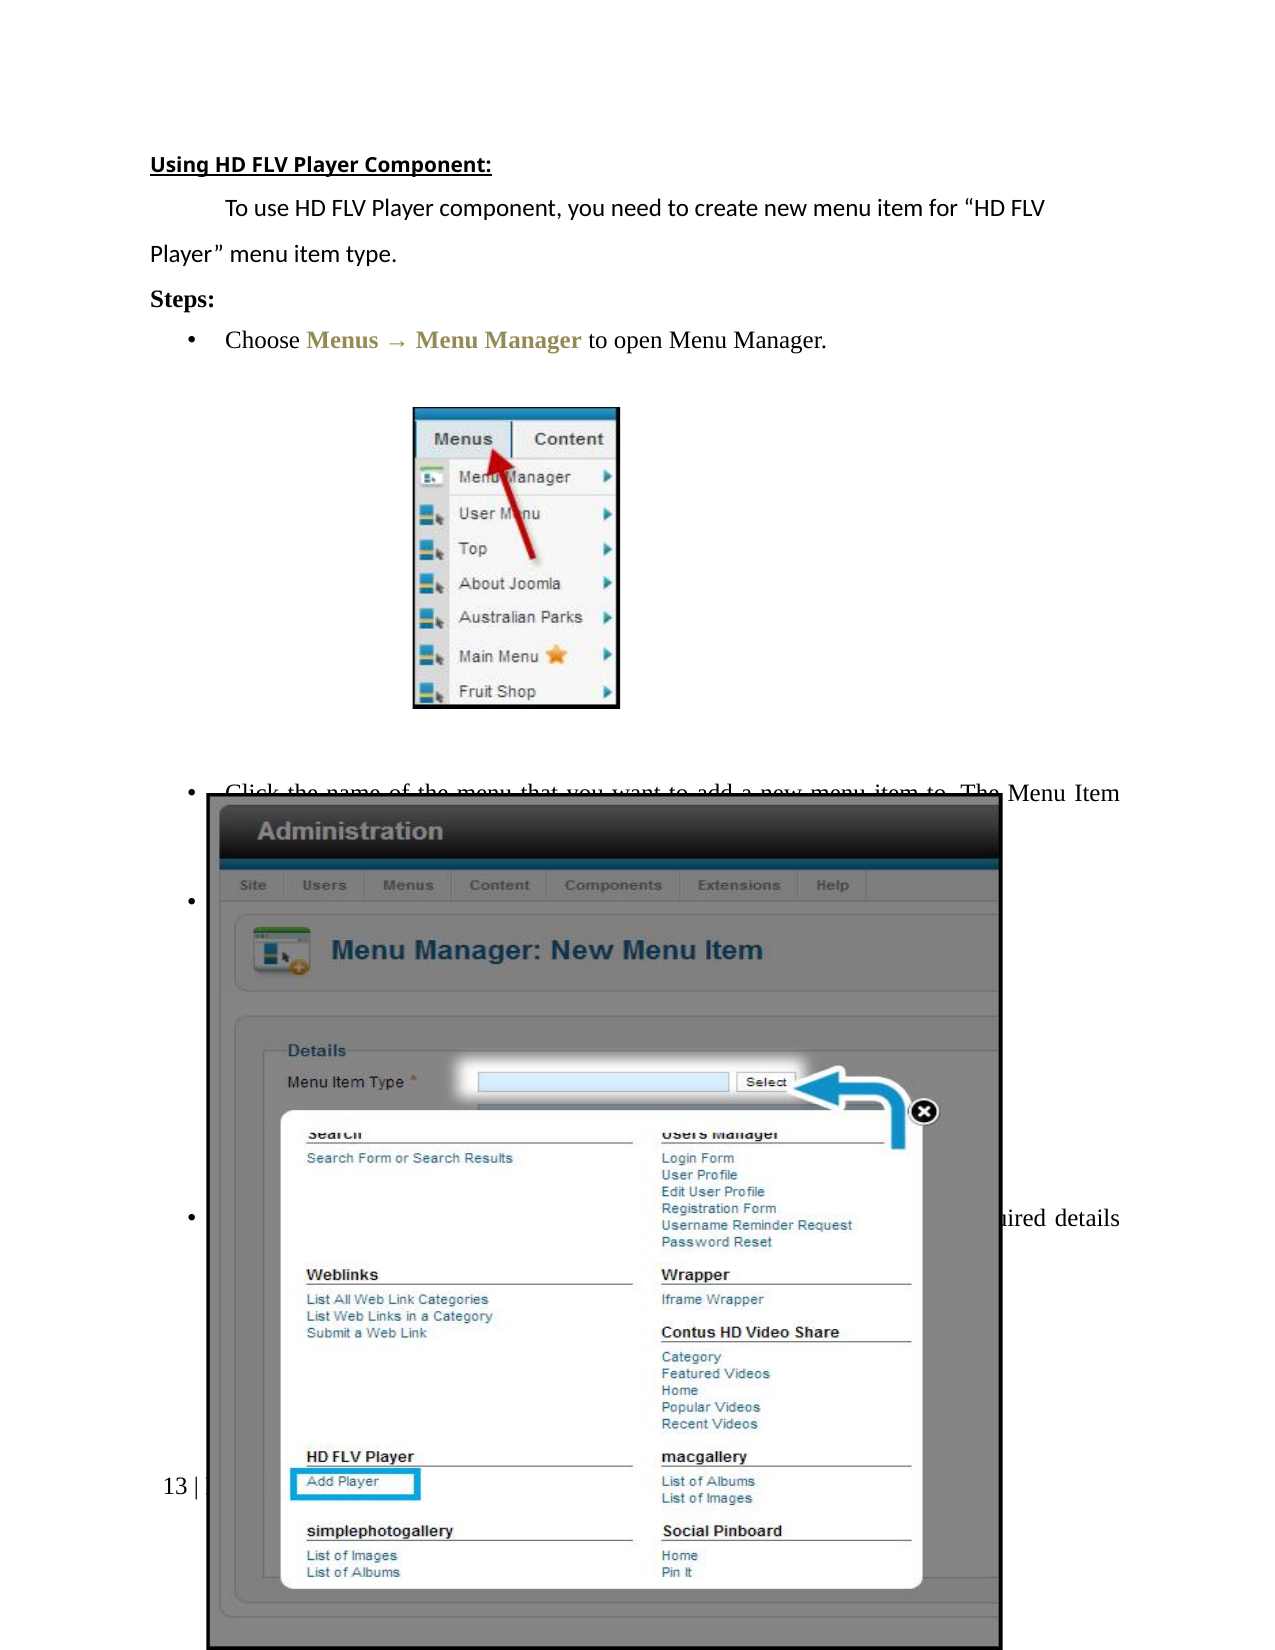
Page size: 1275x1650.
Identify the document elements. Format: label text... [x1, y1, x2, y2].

text Steps: [150, 284, 1121, 313]
picture [412, 407, 621, 709]
list Click the name of the menu that you want to add a new menu item to. The Menu Item Manager Opens. [187, 778, 1121, 849]
text Using HD FLV Player Component: [150, 150, 1121, 178]
picture [206, 793, 1003, 1650]
list Select a Menu Item Type as “Player” from “HDFLV Player” and enter required details such as Menu Title, etc. [1003, 1203, 1121, 1275]
text To use HD FLV Player component, you need to create new menu item for “HD FLV Player” menu item type. [150, 193, 1121, 269]
list Choose Menus → Menu Manager to open Menu Manager. [187, 326, 1121, 354]
list Click the New button to open new menu item creation page. [1003, 887, 1121, 915]
